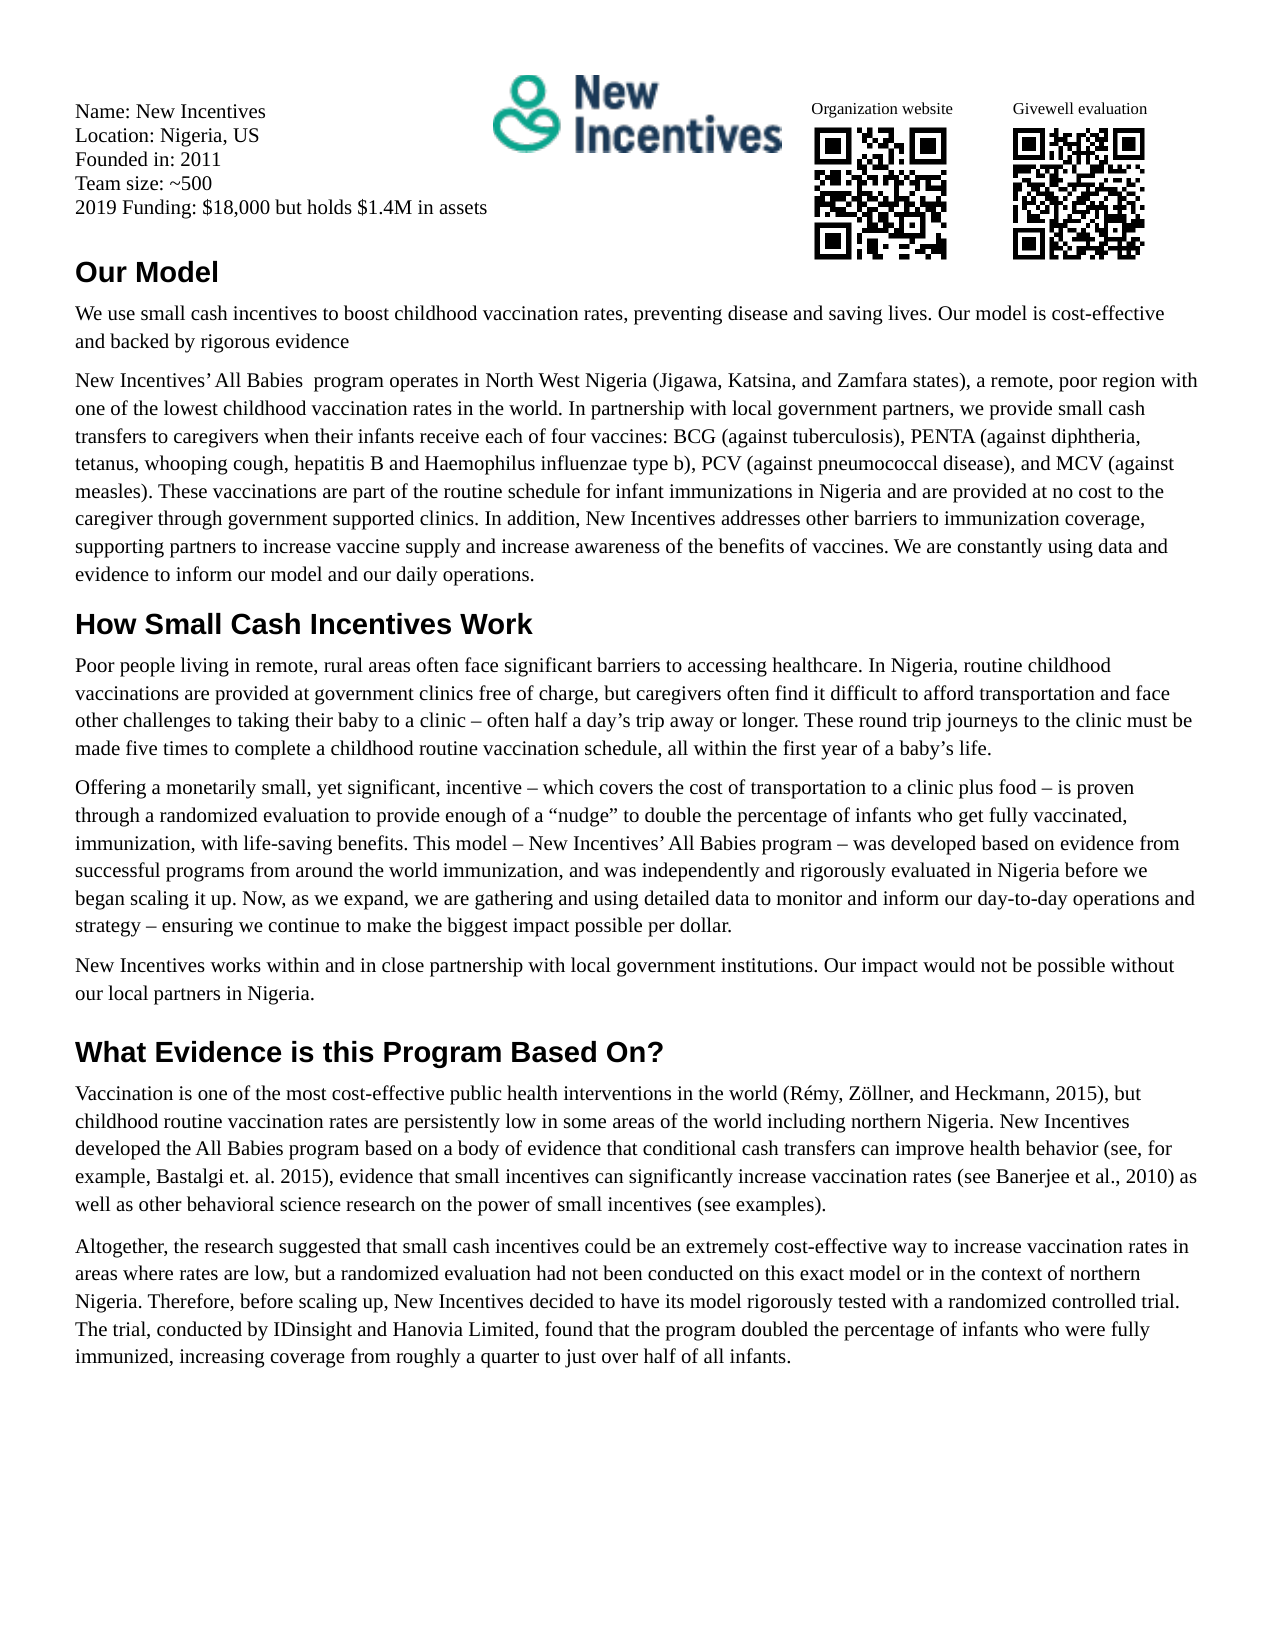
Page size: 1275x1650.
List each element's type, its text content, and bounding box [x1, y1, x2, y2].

text [1154, 147, 1200, 171]
picture [493, 75, 782, 153]
subtitle Our Model [75, 255, 1200, 289]
text 2019 Funding: $18,000 but holds $1.4M in assets [75, 195, 805, 219]
text [1154, 123, 1200, 147]
text New Incentives’ All Babies program operates in North West Nigeria (Jigawa, Katsina, and Zamfara states), a remote, poor region with one of the lowest childhood vaccination rates in the world. In partnership with local government partners, we provide small cash transfers to caregivers when their infants receive each of four vaccines: BCG (against tuberculosis), PENTA (against diphtheria, tetanus, whooping cough, hepatitis B and Haemophilus influenzae type b), PCV (against pneumococcal disease), and MCV (against measles). These vaccinations are part of the routine schedule for infant immunizations in Nigeria and are provided at no cost to the caregiver through government supported clinics. In addition, New Incentives addresses other barriers to immunization coverage, supporting partners to increase vaccine supply and increase awareness of the benefits of vaccines. We are constantly using data and evidence to inform our model and our daily operations. [75, 368, 1200, 586]
subtitle How Small Cash Incentives Work [75, 607, 1200, 641]
subtitle What Evidence is this Program Based On? [75, 1035, 1200, 1069]
text Vaccination is one of the most cost-effective public health interventions in the world (Rémy, Zöllner, and Heckmann, 2015), but childhood routine vaccination rates are persistently low in some areas of the world including northern Nigeria. New Incentives developed the All Babies program based on a body of evidence that conditional cash transfers can improve health behavior (see, for example, Bastalgi et. al. 2015), evidence that small incentives can significantly increase vaccination rates (see Banerjee et al., 2010) as well as other behavioral science research on the power of small incentives (see examples). [75, 1081, 1200, 1216]
text Location: Nigeria, US [75, 123, 493, 147]
text Founded in: 2011 [75, 147, 805, 171]
text [956, 123, 1003, 147]
text [956, 171, 1003, 195]
text Team size: ~500 [75, 171, 805, 195]
text We use small cash incentives to boost childhood vaccination rates, preventing disease and saving lives. Our model is cost-effective and backed by rigorous evidence [75, 301, 1200, 353]
text ‍Offering a monetarily small, yet significant, incentive – which covers the cost of transportation to a clinic plus food – is proven through a randomized evaluation to provide enough of a “nudge” to double the percentage of infants who get fully vaccinated, immunization, with life-saving benefits. This model – New Incentives’ All Babies program – was developed based on evidence from successful programs from around the world immunization, and was independently and rigorously evaluated in Nigeria before we began scaling it up. Now, as we expand, we are gathering and using detailed data to monitor and inform our day-to-day operations and strategy – ensuring we continue to make the biggest impact possible per dollar. [75, 775, 1200, 937]
text [1154, 171, 1200, 195]
text [956, 195, 1003, 219]
text Altogether, the research suggested that small cash incentives could be an extremely cost-effective way to increase vaccination rates in areas where rates are low, but a randomized evaluation had not been conducted on this exact model or in the context of northern Nigeria. Therefore, before scaling up, New Incentives decided to have its model rigorously tested with a randomized controlled trial. The trial, conducted by IDinsight and Hanovia Limited, found that the program doubled the percentage of infants who were fully immunized, increasing coverage from roughly a quarter to just over half of all infants. [75, 1234, 1200, 1368]
picture [1003, 118, 1154, 269]
text ‍New Incentives works within and in close partnership with local government institutions. Our impact would not be possible without our local partners in Nigeria. [75, 953, 1200, 1005]
text [782, 123, 805, 147]
text Name: New Incentives [782, 99, 1200, 123]
text Poor people living in remote, rural areas often face significant barriers to accessing healthcare. In Nigeria, routine childhood vaccinations are provided at government clinics free of charge, but caregivers often find it difficult to afford transportation and face other challenges to taking their baby to a clinic – often half a day’s trip away or longer. These round trip journeys to the clinic must be made five times to complete a childhood routine vaccination schedule, all within the first year of a baby’s life. [75, 653, 1200, 760]
text Name: New Incentives [75, 99, 493, 123]
text [1154, 195, 1200, 219]
picture [805, 118, 956, 269]
text [956, 147, 1003, 171]
